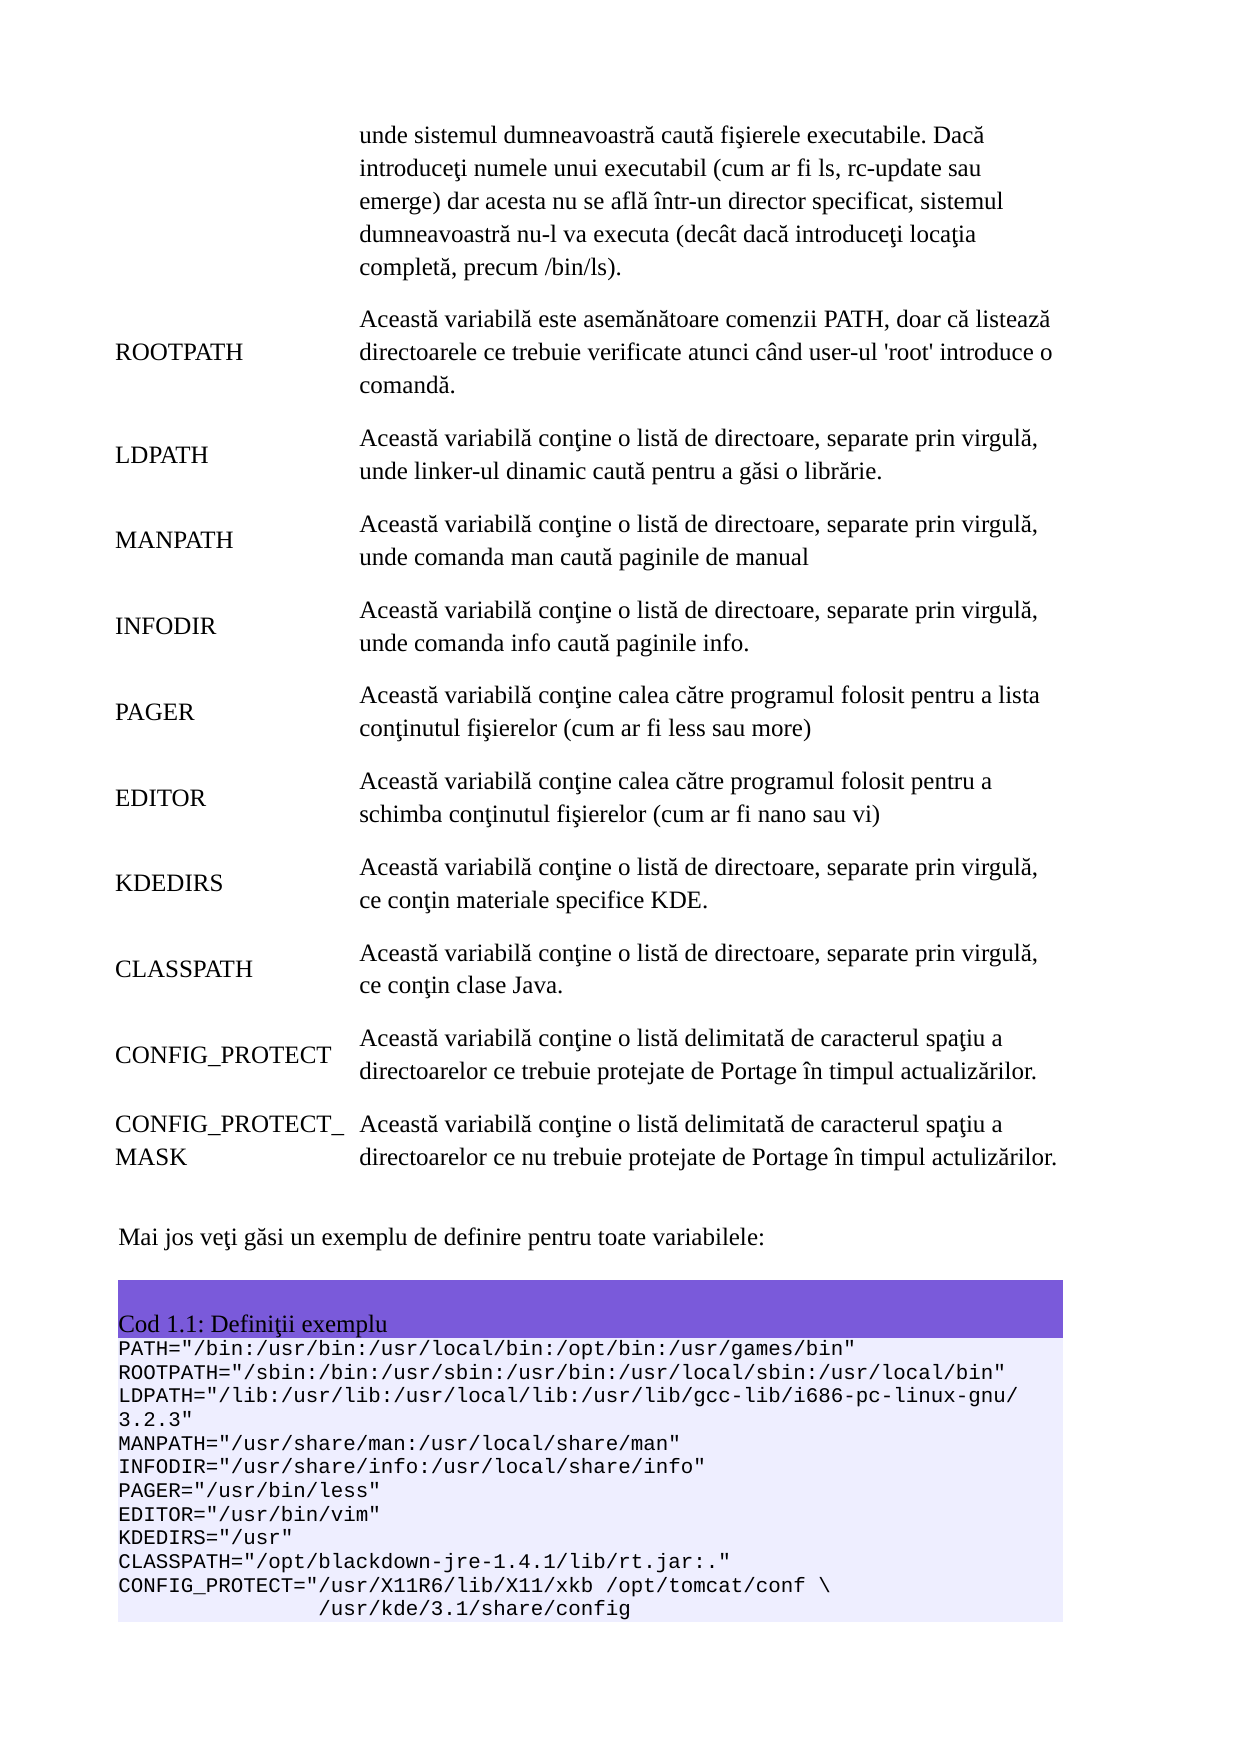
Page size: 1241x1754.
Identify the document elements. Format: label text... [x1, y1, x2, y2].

table_cell EDITOR [114, 765, 358, 850]
table_cell Această variabilă conţine o listă de directoare, separate prin virgulă, unde comanda man caută paginile de manual [358, 508, 1068, 593]
table_cell Această variabilă este asemănătoare comenzii PATH, doar că listează directoarele ce trebuie verificate atunci când user-ul 'root' introduce o comandă. [358, 303, 1068, 422]
table_cell Această variabilă conţine o listă de directoare, separate prin virgulă, unde linker-ul dinamic caută pentru a găsi o librărie. [358, 422, 1068, 507]
table_cell Această variabilă conţine o listă de directoare, separate prin virgulă, ce conţin materiale specifice KDE. [358, 850, 1068, 936]
table_cell ROOTPATH [114, 303, 358, 422]
table_cell Această variabilă conţine calea către programul folosit pentru a schimba conţinutul fişierelor (cum ar fi nano sau vi) [358, 765, 1068, 850]
table_cell [114, 118, 358, 303]
table_cell CONFIG_PROTECT_MASK [114, 1108, 358, 1193]
table_cell LDPATH [114, 422, 358, 507]
text Mai jos veţi găsi un exemplu de definire pentru toate variabilele: [118, 1222, 1122, 1251]
table_header Cod 1.1: Definiţii exemplu [118, 1280, 1063, 1338]
table_cell Această variabilă conţine calea către programul folosit pentru a lista conţinutul fişierelor (cum ar fi less sau more) [358, 679, 1068, 764]
table_cell KDEDIRS [114, 850, 358, 936]
table_cell Această variabilă conţine o listă de directoare, separate prin virgulă, ce conţin clase Java. [358, 936, 1068, 1022]
table_cell CLASSPATH [114, 936, 358, 1022]
table_cell unde sistemul dumneavoastră caută fişierele executabile. Dacă introduceţi numele unui executabil (cum ar fi ls, rc-update sau emerge) dar acesta nu se află într-un director specificat, sistemul dumneavoastră nu-l va executa (decât dacă introduceţi locaţia completă, precum /bin/ls). [358, 118, 1068, 303]
table_cell MANPATH [114, 508, 358, 593]
table_cell Această variabilă conţine o listă de directoare, separate prin virgulă, unde comanda info caută paginile info. [358, 593, 1068, 679]
table_cell Această variabilă conţine o listă delimitată de caracterul spaţiu a directoarelor ce nu trebuie protejate de Portage în timpul actulizărilor. [358, 1108, 1068, 1193]
table_cell PATH="/bin:/usr/bin:/usr/local/bin:/opt/bin:/usr/games/bin" ROOTPATH="/sbin:/bin:/usr/sbin:/usr/bin:/usr/local/sbin:/usr/local/bin" LDPATH="/lib:/usr/lib:/usr/local/lib:/usr/lib/gcc-lib/i686-pc-linux-gnu/3.2.3" MANPATH="/usr/share/man:/usr/local/share/man" INFODIR="/usr/share/info:/usr/local/share/info" PAGER="/usr/bin/less" EDITOR="/usr/bin/vim" KDEDIRS="/usr" CLASSPATH="/opt/blackdown-jre-1.4.1/lib/rt.jar:." CONFIG_PROTECT="/usr/X11R6/lib/X11/xkb /opt/tomcat/conf \ /usr/kde/3.1/share/config [118, 1338, 1063, 1622]
table_cell PAGER [114, 679, 358, 764]
table_cell Această variabilă conţine o listă delimitată de caracterul spaţiu a directoarelor ce trebuie protejate de Portage în timpul actualizărilor. [358, 1022, 1068, 1107]
table_cell INFODIR [114, 593, 358, 679]
table_cell CONFIG_PROTECT [114, 1022, 358, 1107]
